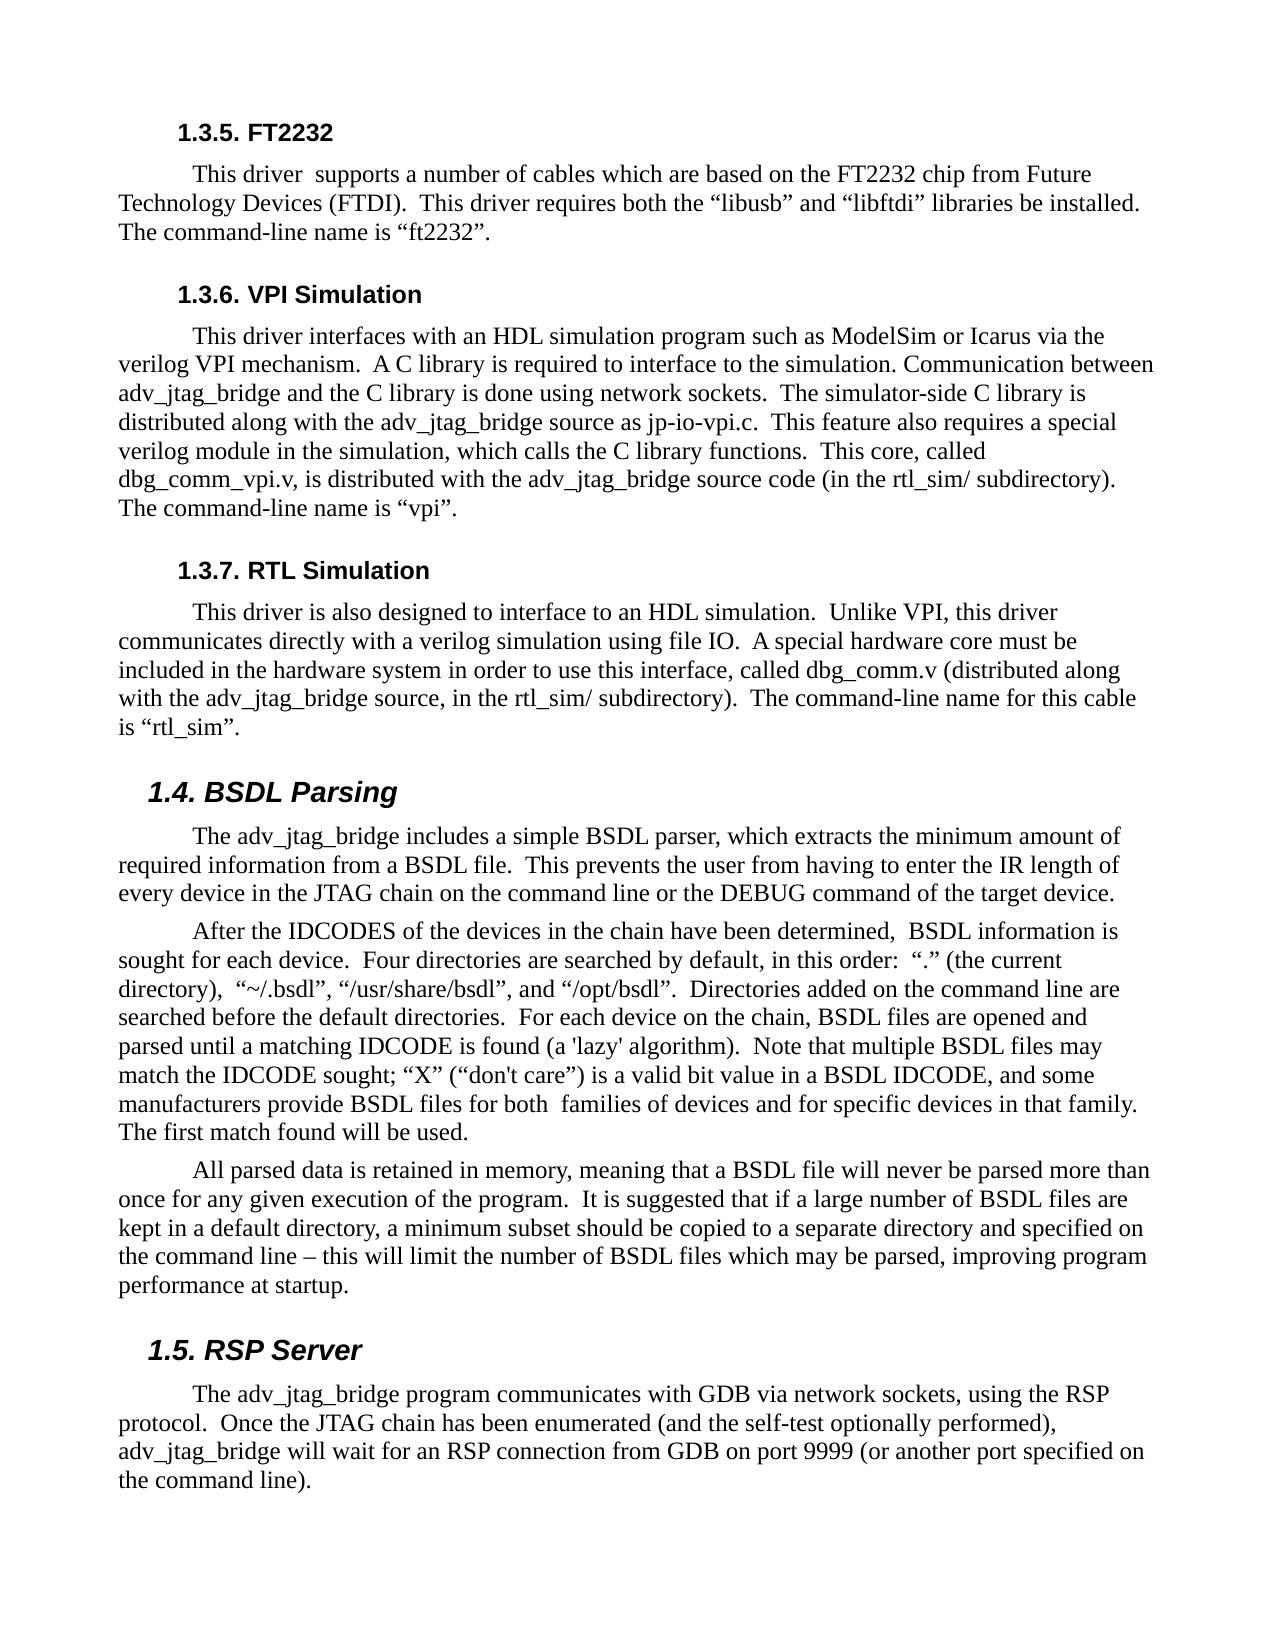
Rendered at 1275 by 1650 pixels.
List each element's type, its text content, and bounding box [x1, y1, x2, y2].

subtitle FT2232 [177, 118, 1157, 147]
text This driver supports a number of cables which are based on the FT2232 chip from Future Technology Devices (FTDI). This driver requires both the “libusb” and “libftdi” libraries be installed. The command-line name is “ft2232”. [118, 159, 1157, 246]
text The adv_jtag_bridge program communicates with GDB via network sockets, using the RSP protocol. Once the JTAG chain has been enumerated (and the self-test optionally performed), adv_jtag_bridge will wait for an RSP connection from GDB on port 9999 (or another port specified on the command line). [118, 1379, 1157, 1494]
text The adv_jtag_bridge includes a simple BSDL parser, which extracts the minimum amount of required information from a BSDL file. This prevents the user from having to enter the IR length of every device in the JTAG chain on the command line or the DEBUG command of the target device. [118, 821, 1157, 907]
subtitle RSP Server [148, 1333, 1157, 1366]
text This driver is also designed to interface to an HDL simulation. Unlike VPI, this driver communicates directly with a verilog simulation using file IO. A special hardware core must be included in the hardware system in order to use this interface, called dbg_comm.v (distributed along with the adv_jtag_bridge source, in the rtl_sim/ subdirectory). The command-line name for this cable is “rtl_sim”. [118, 597, 1157, 741]
text All parsed data is retained in memory, meaning that a BSDL file will never be parsed more than once for any given execution of the program. It is suggested that if a large number of BSDL files are kept in a default directory, a minimum subset should be copied to a separate directory and specified on the command line – this will limit the number of BSDL files which may be parsed, improving program performance at startup. [118, 1155, 1157, 1299]
subtitle RTL Simulation [177, 556, 1157, 585]
text This driver interfaces with an HDL simulation program such as ModelSim or Icarus via the verilog VPI mechanism. A C library is required to interface to the simulation. Communication between adv_jtag_bridge and the C library is done using network sockets. The simulator-side C library is distributed along with the adv_jtag_bridge source as jp-io-vpi.c. This feature also requires a special verilog module in the simulation, which calls the C library functions. This core, called dbg_comm_vpi.v, is distributed with the adv_jtag_bridge source code (in the rtl_sim/ subdirectory). The command-line name is “vpi”. [118, 321, 1157, 522]
subtitle BSDL Parsing [148, 775, 1157, 808]
text After the IDCODES of the devices in the chain have been determined, BSDL information is sought for each device. Four directories are searched by default, in this order: “.” (the current directory), “~/.bsdl”, “/usr/share/bsdl”, and “/opt/bsdl”. Directories added on the command line are searched before the default directories. For each device on the chain, BSDL files are opened and parsed until a matching IDCODE is found (a 'lazy' algorithm). Note that multiple BSDL files may match the IDCODE sought; “X” (“don't care”) is a valid bit value in a BSDL IDCODE, and some manufacturers provide BSDL files for both families of devices and for specific devices in that family. The first match found will be used. [118, 916, 1157, 1146]
subtitle VPI Simulation [177, 279, 1157, 308]
